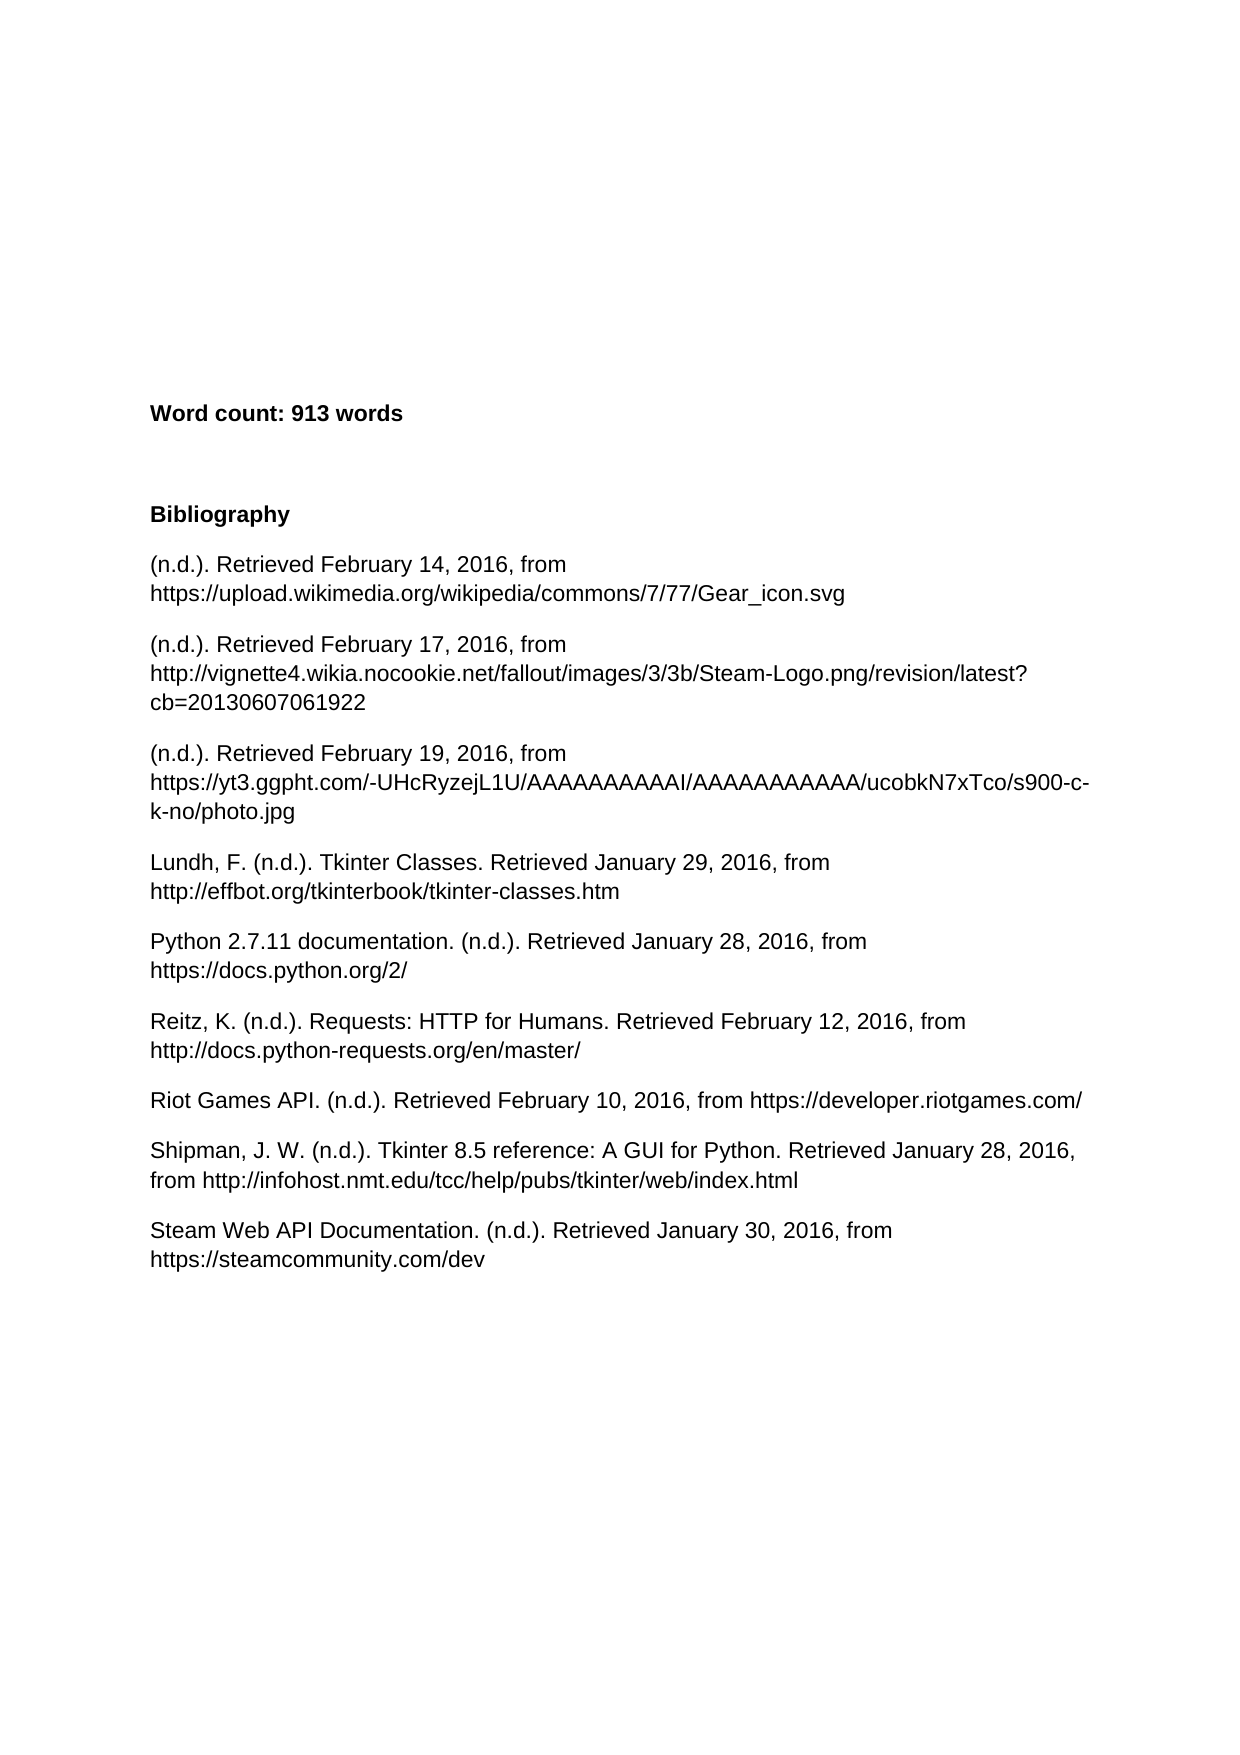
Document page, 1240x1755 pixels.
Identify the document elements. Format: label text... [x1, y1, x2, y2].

text (n.d.). Retrieved February 19, 2016, from https://yt3.ggpht.com/-UHcRyzejL1U/AAAAAAAAAAI/AAAAAAAAAAA/ucobkN7xTco/s900-c-k-no/photo.jpg [150, 740, 1090, 824]
text (n.d.). Retrieved February 17, 2016, from http://vignette4.wikia.nocookie.net/fallout/images/3/3b/Steam-Logo.png/revision/latest?cb=20130607061922 [150, 631, 1090, 716]
text Riot Games API. (n.d.). Retrieved February 10, 2016, from https://developer.riotgames.com/ [150, 1088, 1090, 1113]
text Steam Web API Documentation. (n.d.). Retrieved January 30, 2016, from https://steamcommunity.com/dev [150, 1218, 1090, 1273]
text Python 2.7.11 documentation. (n.d.). Retrieved January 28, 2016, from https://docs.python.org/2/ [150, 929, 1090, 984]
text Word count: 913 words [150, 401, 1090, 427]
text (n.d.). Retrieved February 14, 2016, from https://upload.wikimedia.org/wikipedia/commons/7/77/Gear_icon.svg [150, 552, 1090, 607]
text Bibliography [150, 501, 1090, 527]
text Lundh, F. (n.d.). Tkinter Classes. Retrieved January 29, 2016, from http://effbot.org/tkinterbook/tkinter-classes.htm [150, 849, 1090, 904]
text Shipman, J. W. (n.d.). Tkinter 8.5 reference: A GUI for Python. Retrieved January 28, 2016, from http://infohost.nmt.edu/tcc/help/pubs/tkinter/web/index.html [150, 1138, 1090, 1193]
text Reitz, K. (n.d.). Requests: HTTP for Humans. Retrieved February 12, 2016, from http://docs.python-requests.org/en/master/ [150, 1008, 1090, 1063]
